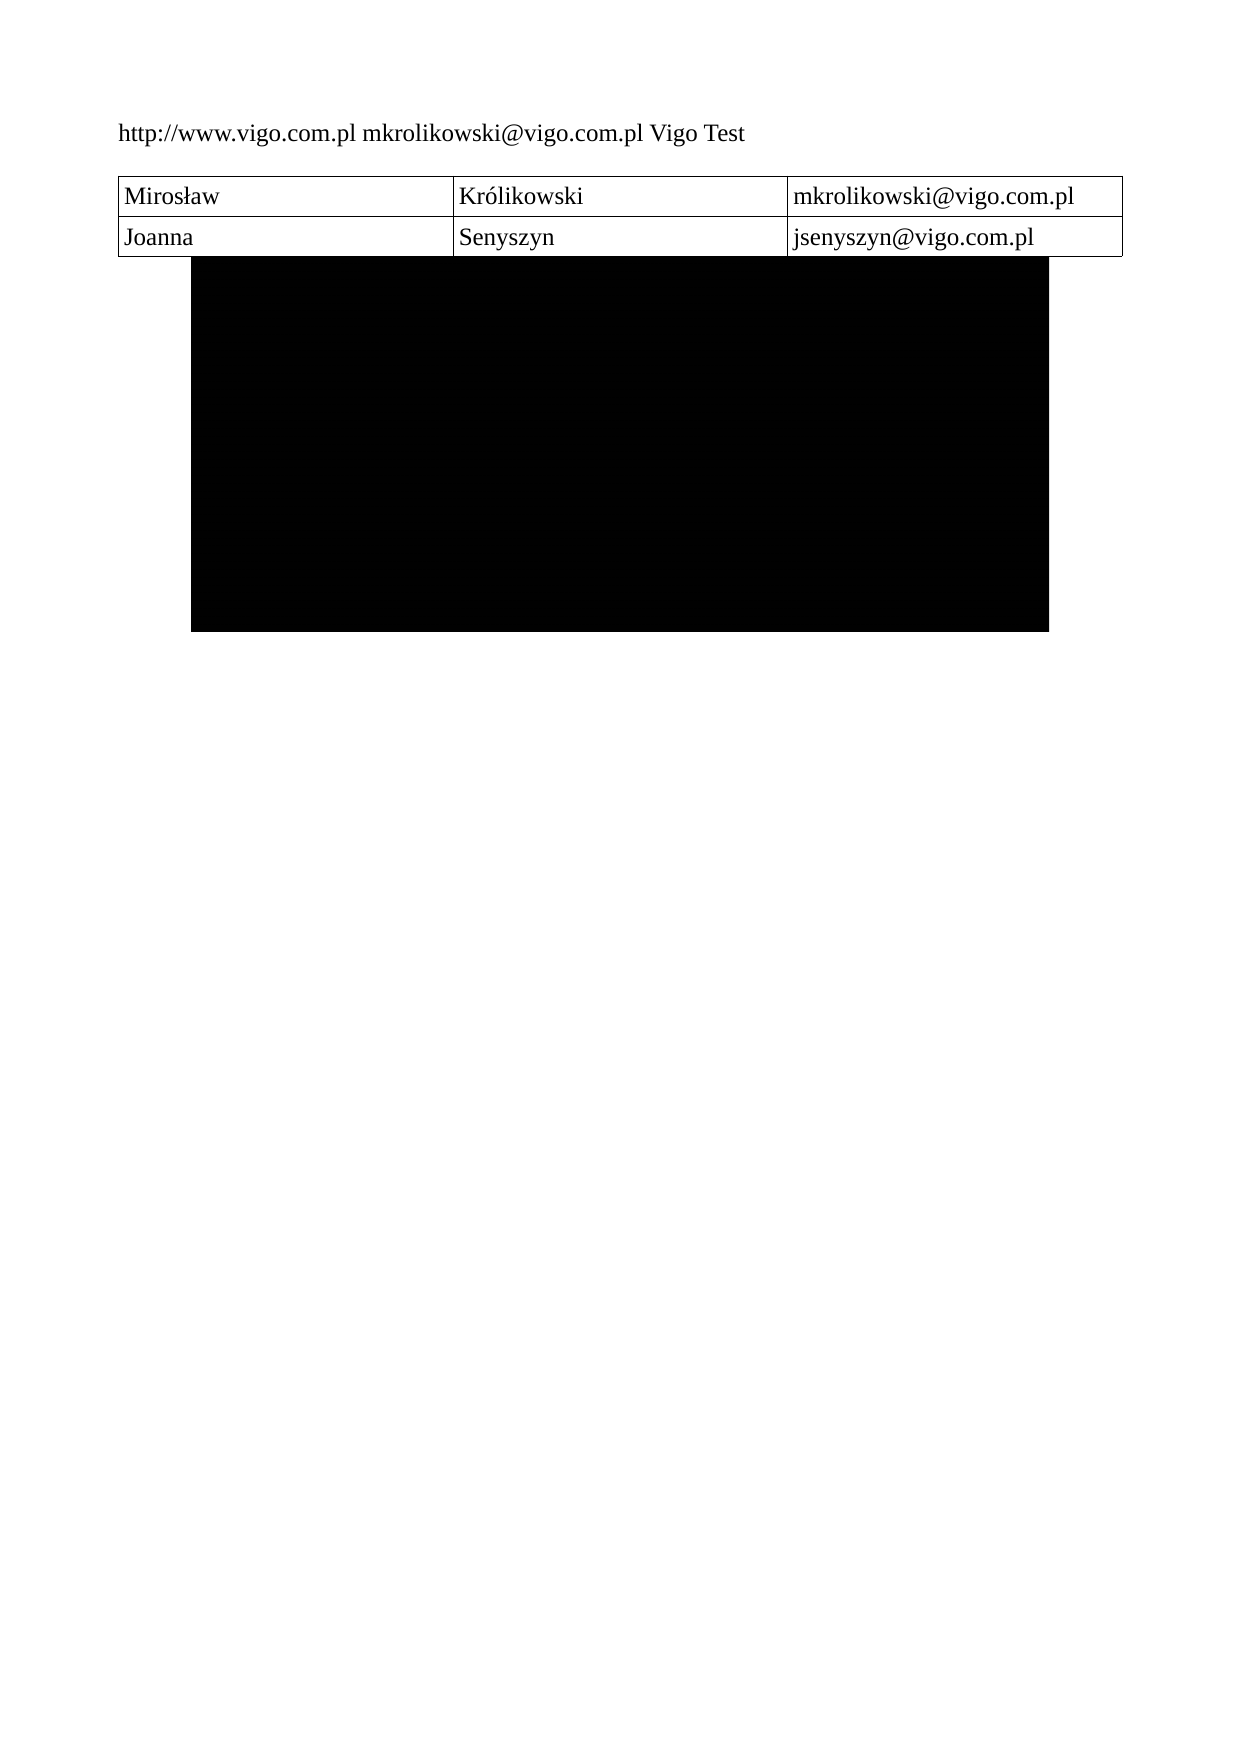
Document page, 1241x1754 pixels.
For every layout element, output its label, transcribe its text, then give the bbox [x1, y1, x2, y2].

table_header Mirosław [119, 177, 453, 216]
picture [191, 256, 1050, 632]
table_cell Joanna [119, 217, 453, 256]
table_cell Senyszyn [454, 217, 787, 256]
text http://www.vigo.com.pl mkrolikowski@vigo.com.pl Vigo Test [118, 118, 1122, 147]
table_cell jsenyszyn@vigo.com.pl [788, 217, 1122, 256]
table_header Królikowski [454, 177, 787, 216]
table_header mkrolikowski@vigo.com.pl [788, 177, 1122, 216]
